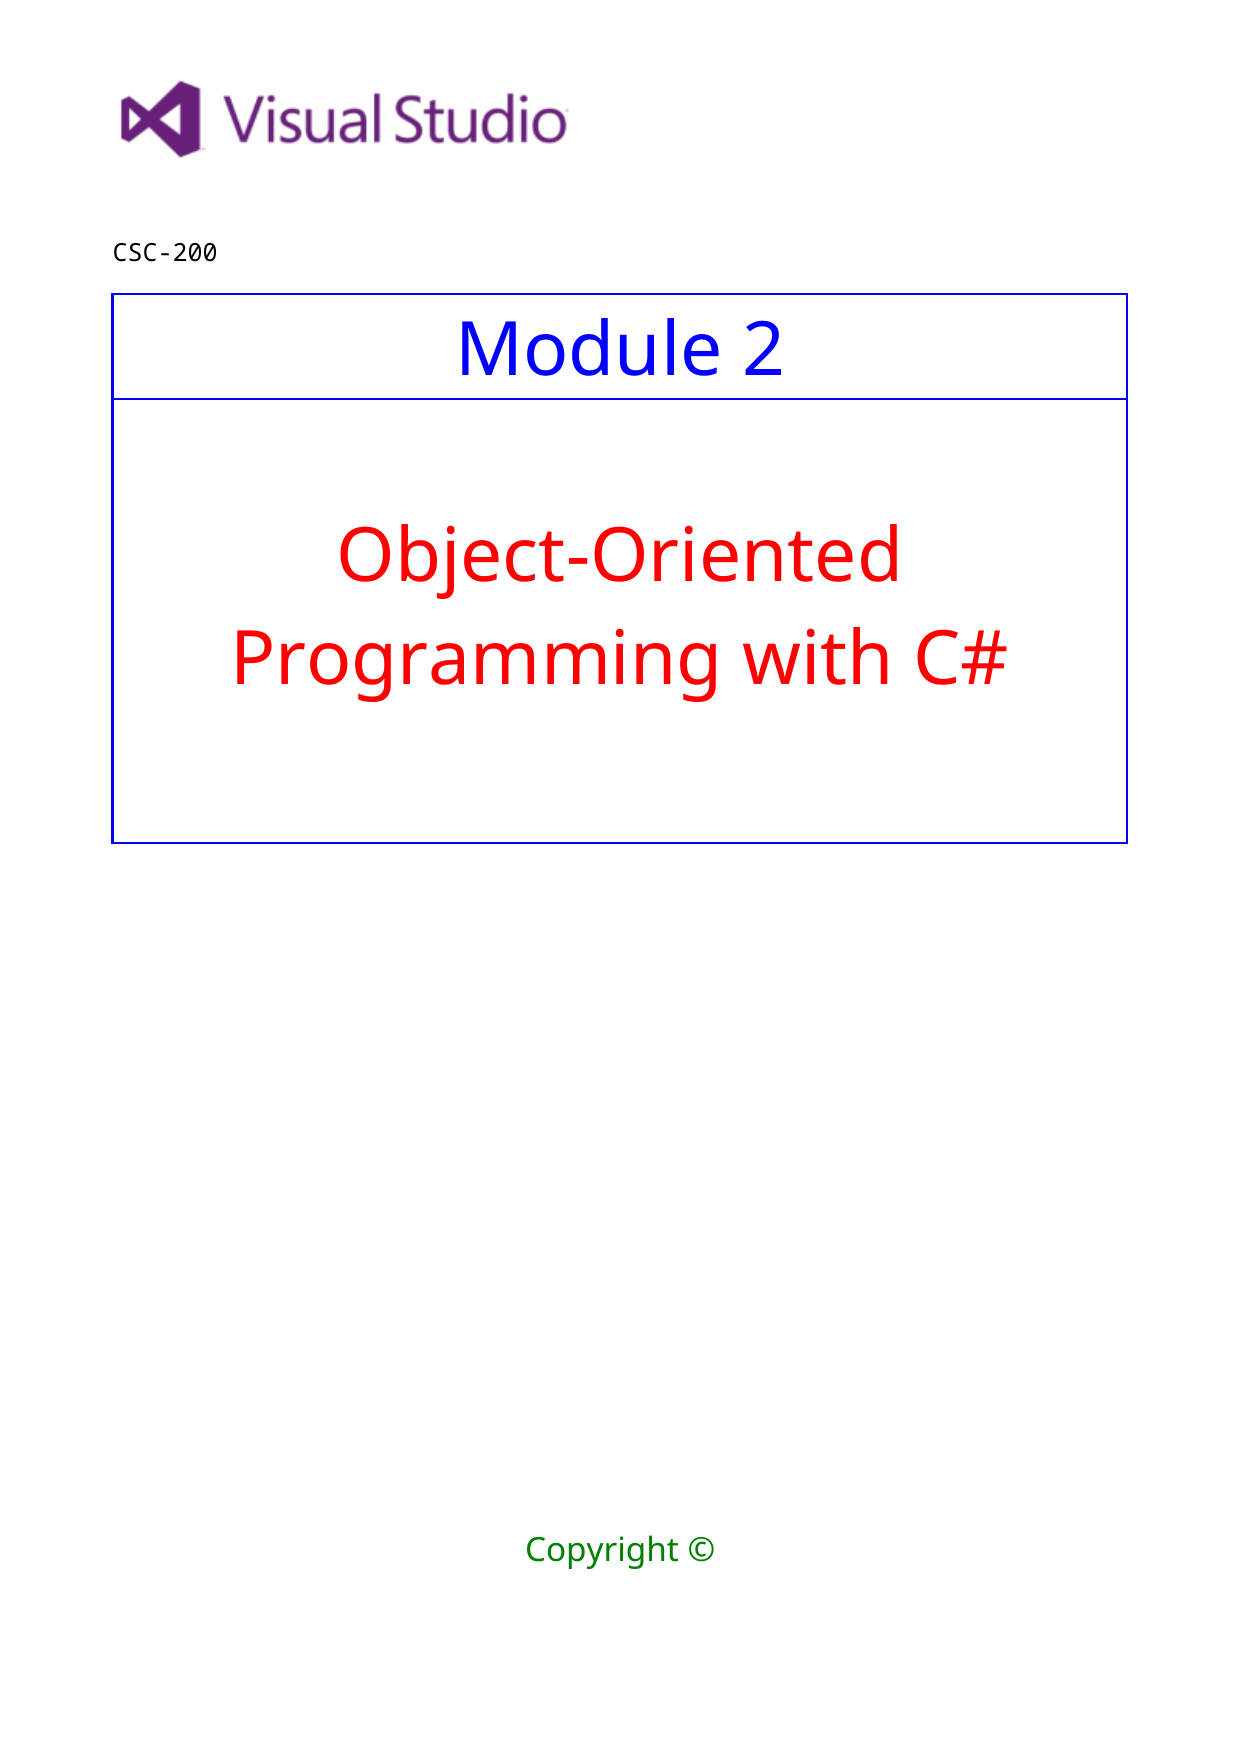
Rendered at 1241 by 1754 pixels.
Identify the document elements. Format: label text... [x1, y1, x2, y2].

table_cell [114, 706, 1126, 842]
table_cell Object-Oriented Programming with C# [114, 502, 1126, 706]
text CSC-200 [112, 235, 1128, 269]
text Copyright © [112, 1526, 1128, 1571]
table_header Module 2 [114, 295, 1126, 397]
picture [114, 76, 579, 162]
table_cell [114, 400, 1126, 502]
